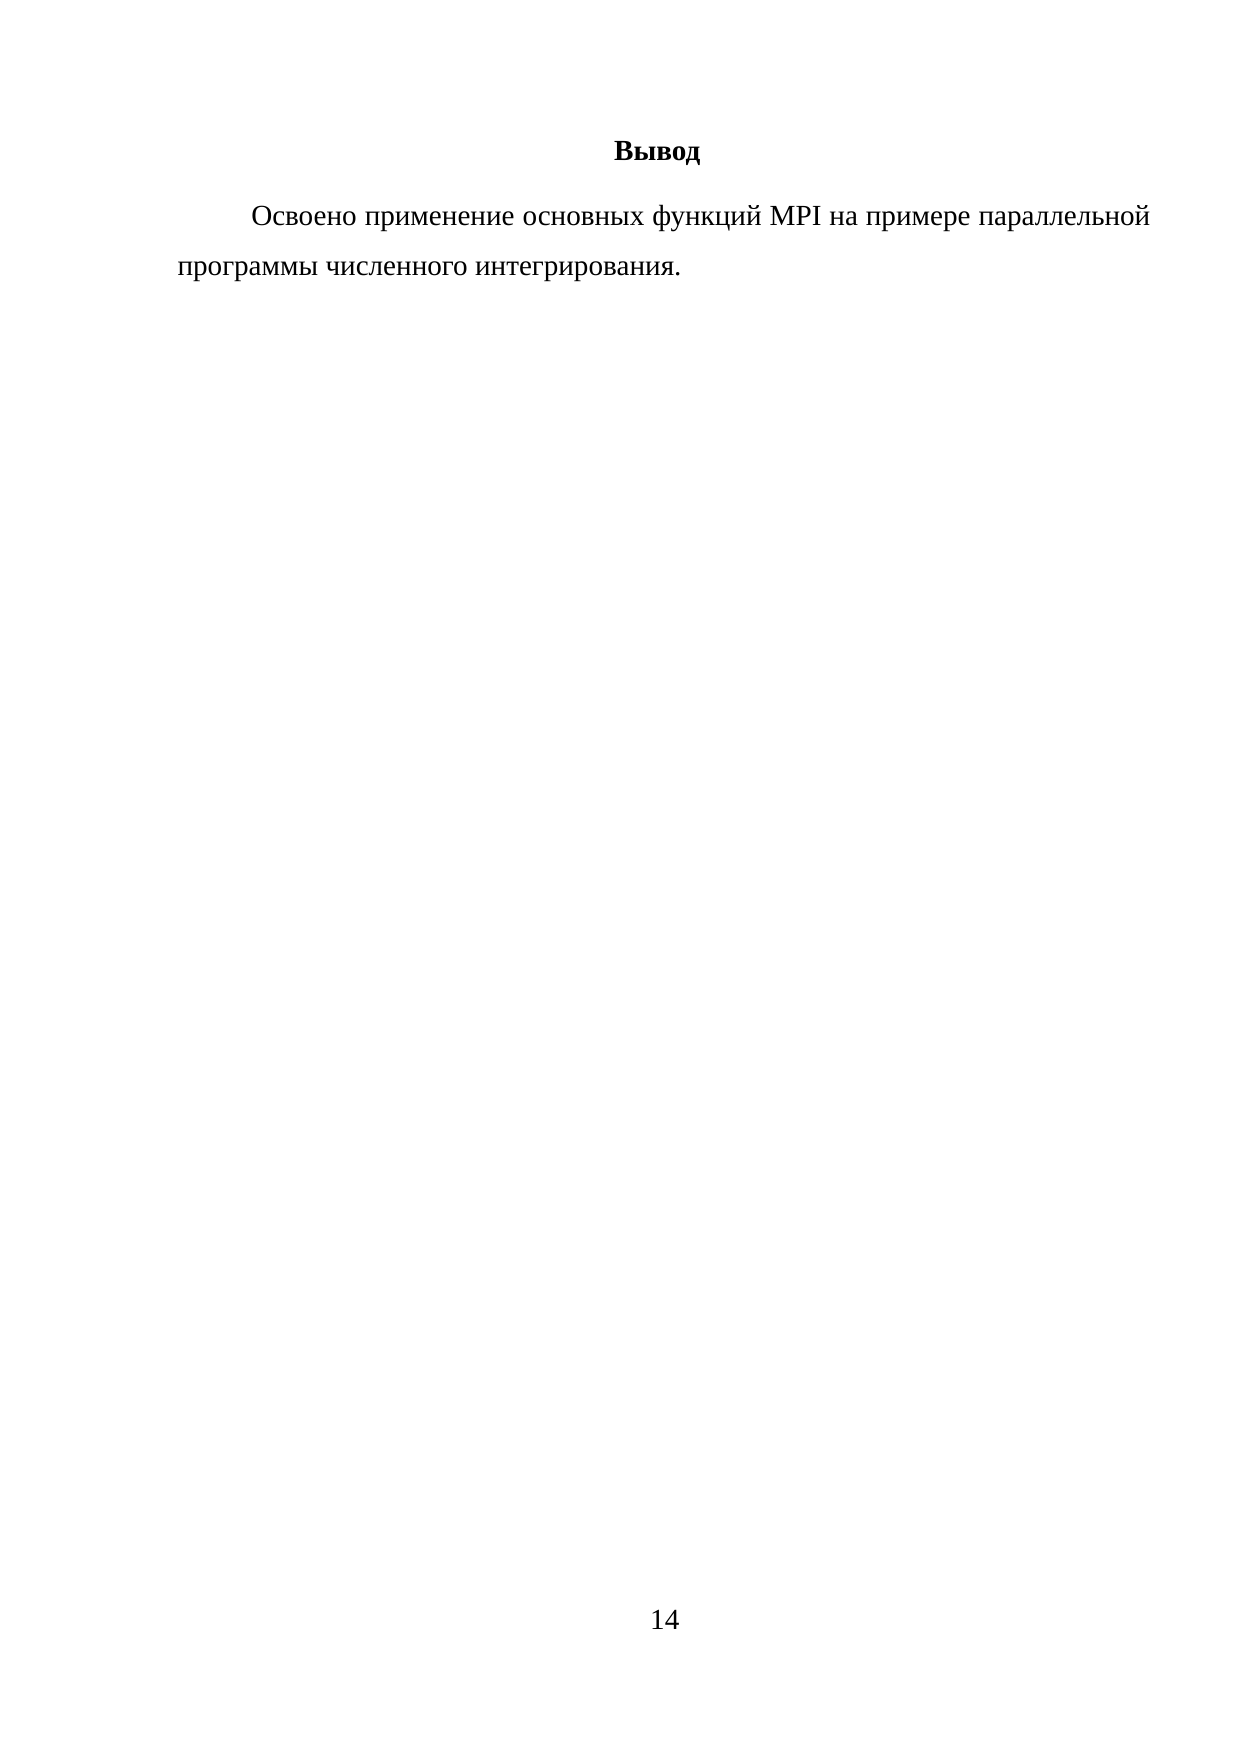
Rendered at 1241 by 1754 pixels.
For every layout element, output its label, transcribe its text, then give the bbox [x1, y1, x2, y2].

text Освоено применение основных функций MPI на примере параллельной программы численного интегрирования. [177, 198, 1152, 282]
title Вывод [251, 133, 1063, 166]
